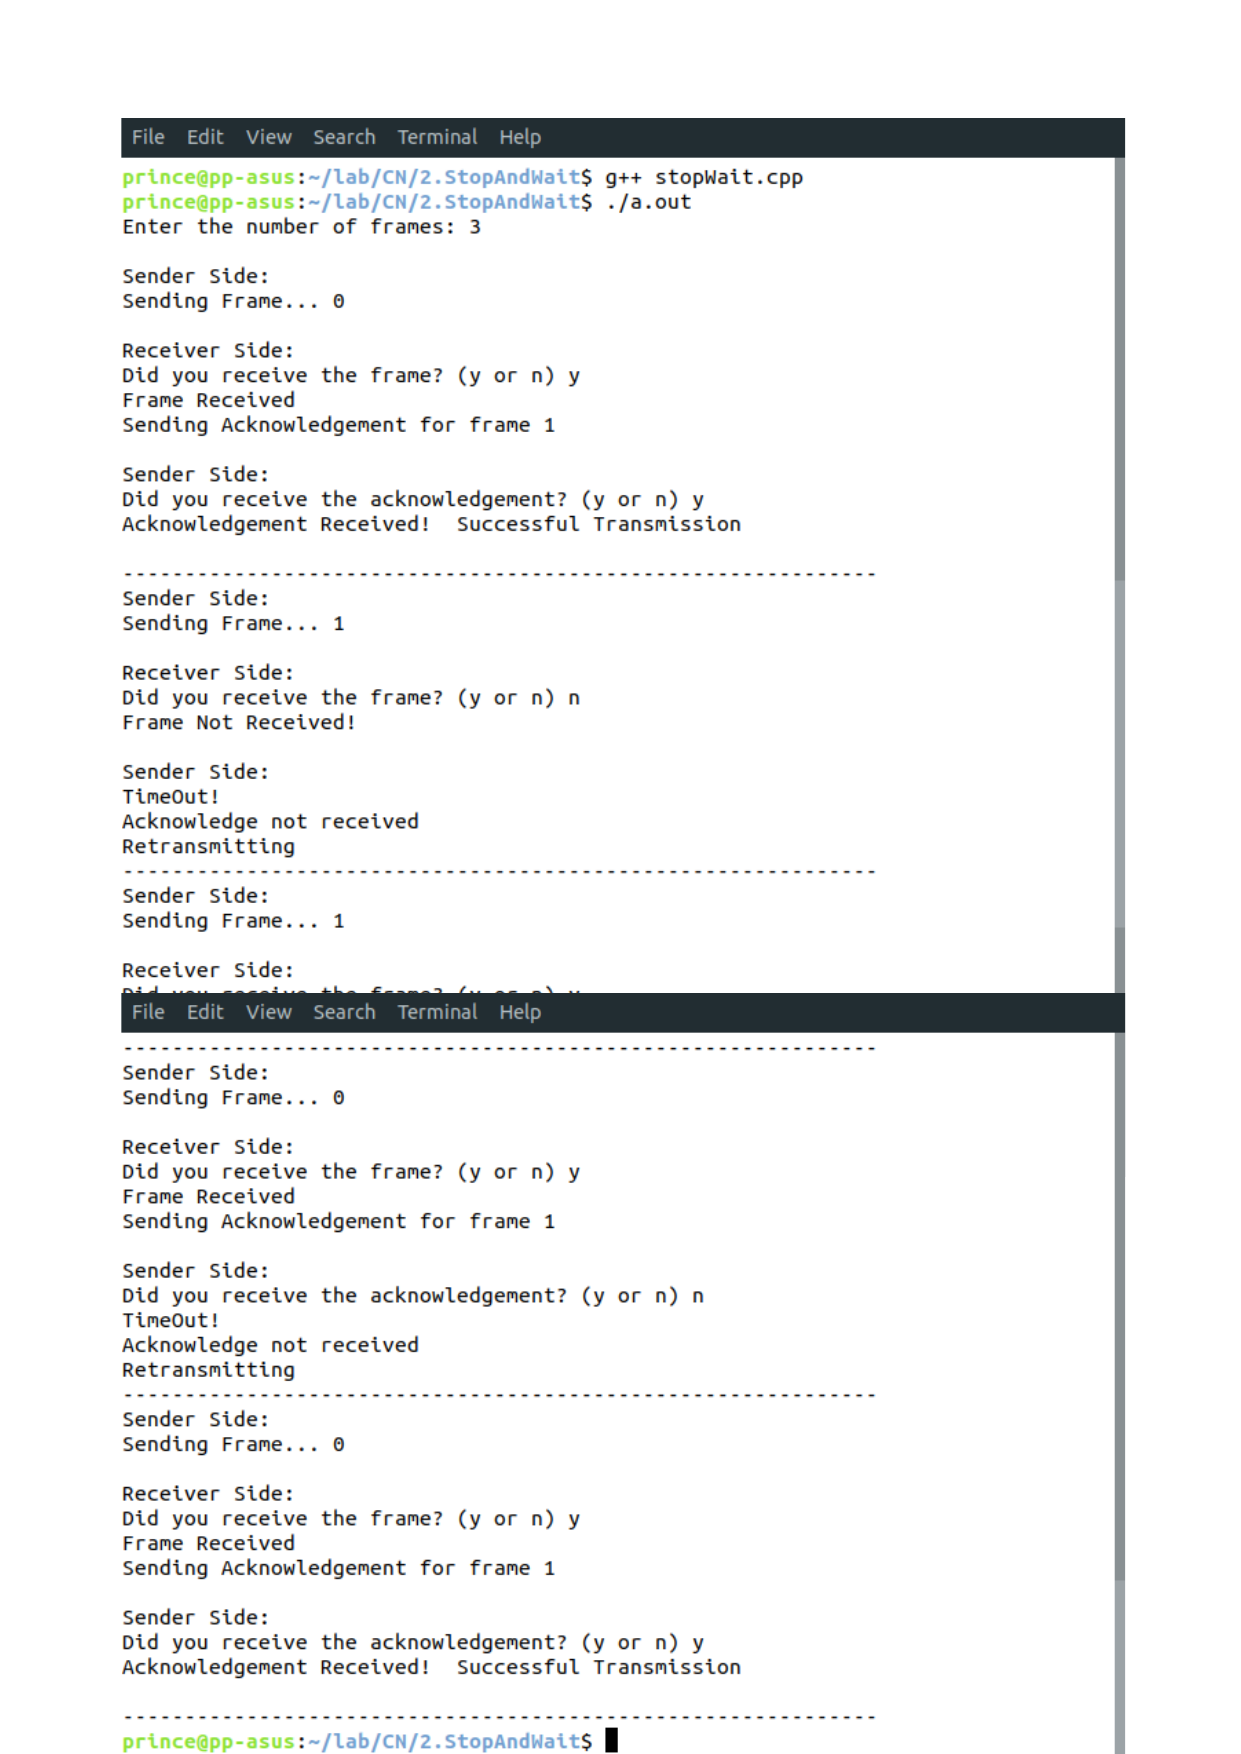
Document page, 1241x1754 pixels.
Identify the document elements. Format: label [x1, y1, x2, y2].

picture [121, 118, 1126, 1754]
